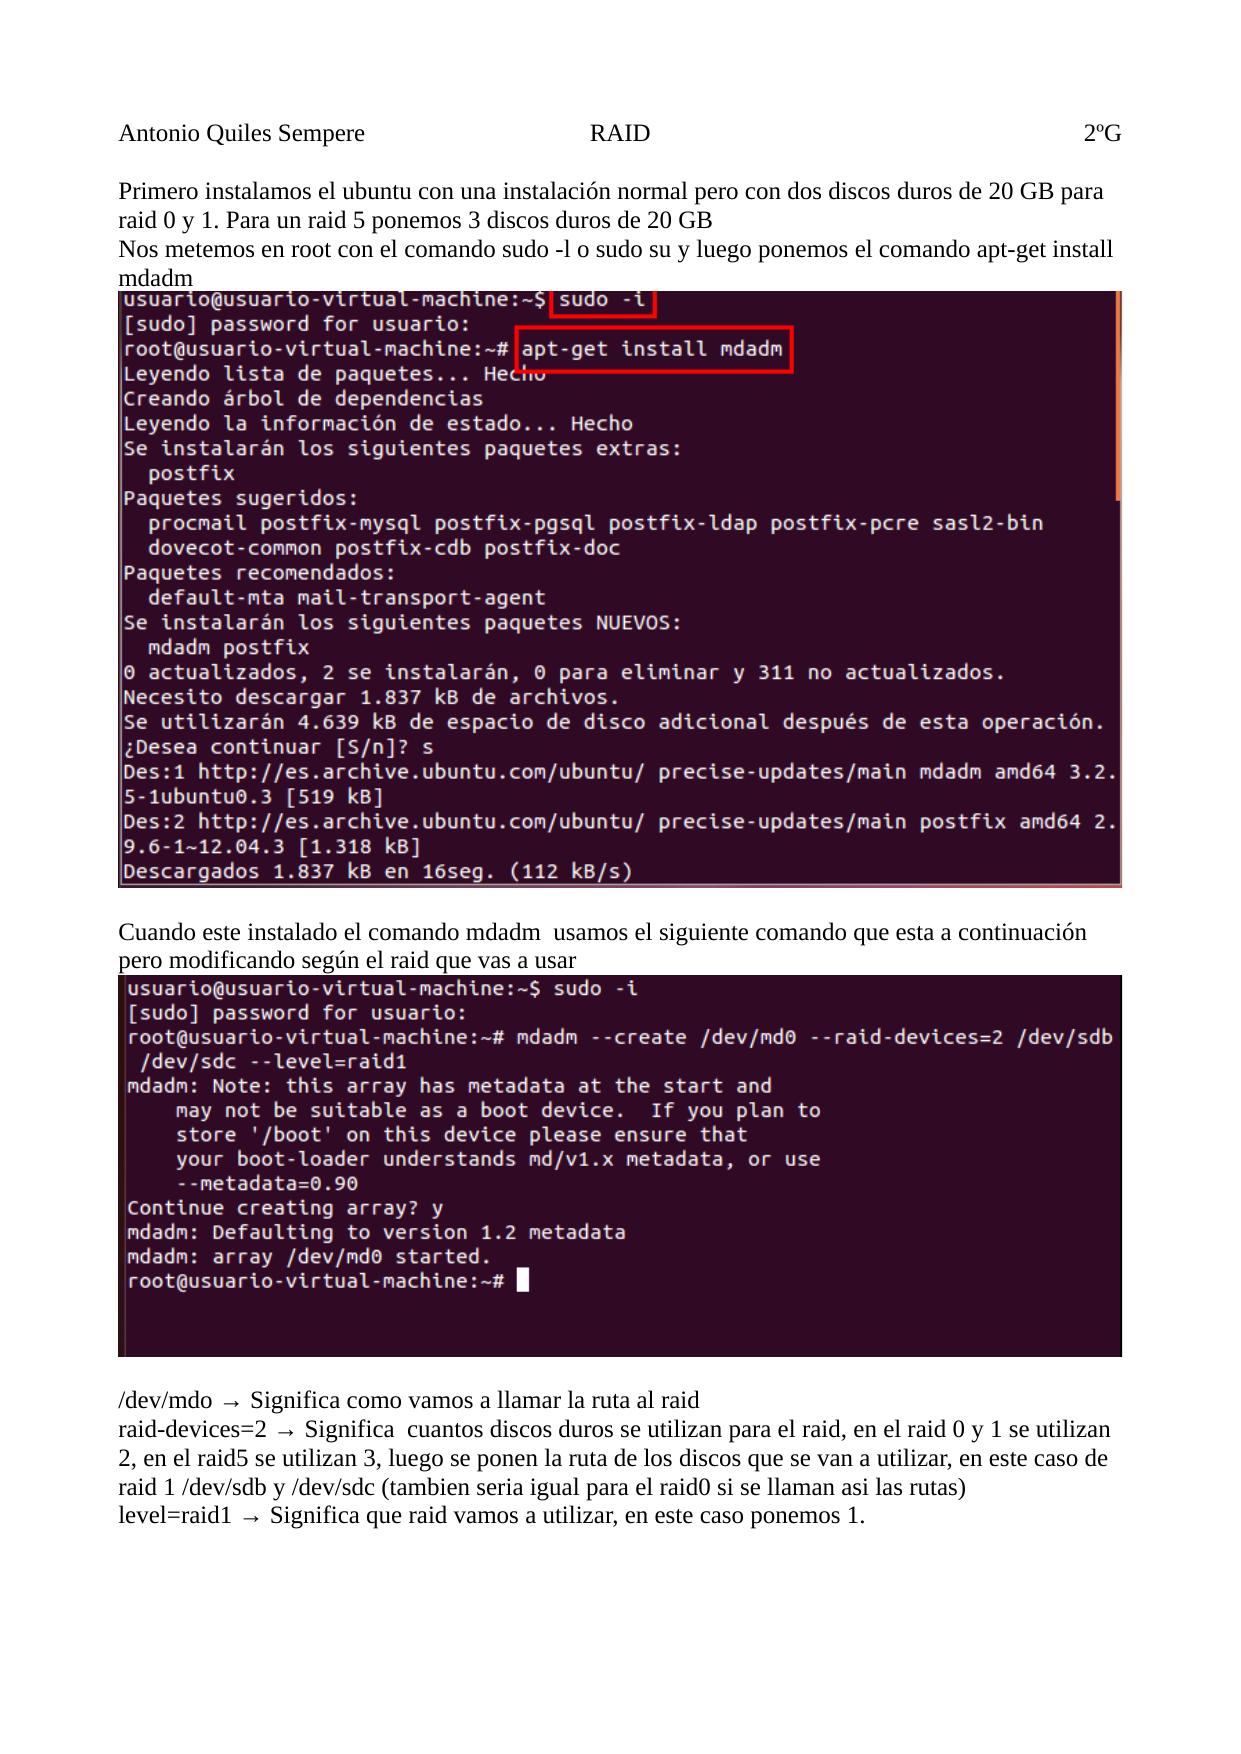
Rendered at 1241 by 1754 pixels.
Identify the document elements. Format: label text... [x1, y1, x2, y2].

text Nos metemos en root con el comando sudo -l o sudo su y luego ponemos el comando apt-get install mdadm [118, 234, 1122, 291]
text Primero instalamos el ubuntu con una instalación normal pero con dos discos duros de 20 GB para raid 0 y 1. Para un raid 5 ponemos 3 discos duros de 20 GB [118, 176, 1122, 234]
text raid-devices=2 → Significa cuantos discos duros se utilizan para el raid, en el raid 0 y 1 se utilizan 2, en el raid5 se utilizan 3, luego se ponen la ruta de los discos que se van a utilizar, en este caso de raid 1 /dev/sdb y /dev/sdc (tambien seria igual para el raid0 si se llaman asi las rutas) [118, 1414, 1122, 1501]
picture [118, 291, 1123, 888]
text level=raid1 → Significa que raid vamos a utilizar, en este caso ponemos 1. [118, 1501, 1122, 1529]
text /dev/mdo → Significa como vamos a llamar la ruta al raid [118, 1386, 1122, 1414]
text Cuando este instalado el comando mdadm usamos el siguiente comando que esta a continuación pero modificando según el raid que vas a usar [118, 917, 1122, 974]
picture [118, 975, 1123, 1357]
